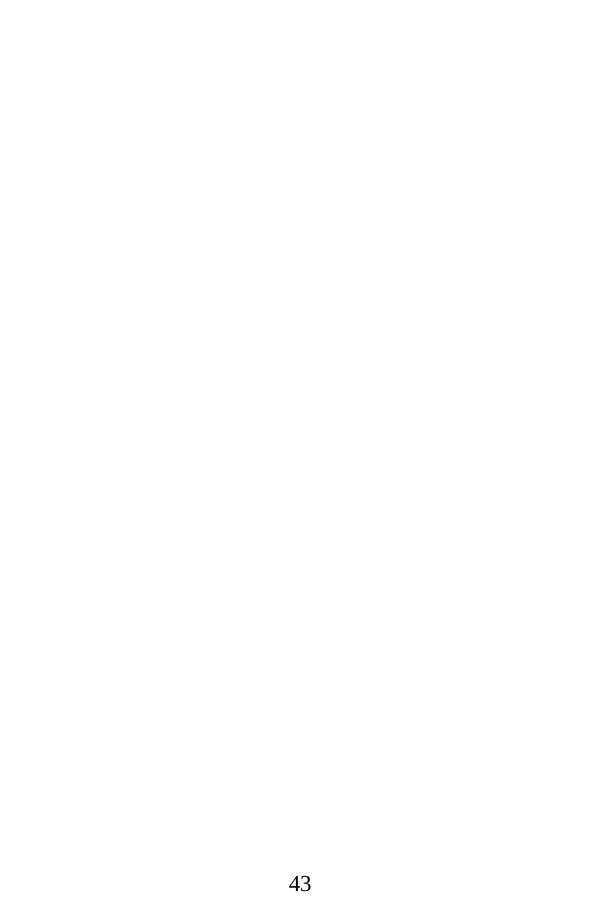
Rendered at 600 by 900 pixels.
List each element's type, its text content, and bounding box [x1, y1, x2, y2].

text I walked to Mast General, got car keys from Hannah, met GM Joey, talked about rudiments, went to the co-op, found some Bronner’s shaving soap and an NA cider, went to the Mast parking lot, drove Hannah’s car to Battery Park, idled til 4:00, paid for parking until six, sat on a bench, listened to mid cello music, went to Trade & Lore only to [37, 673, 562, 832]
text I went into S&W, didn’t see anything I liked, walked down Church Street to Mamacita’s, stood in line, ordered a very spicy burrito, ate it outside for a long time with chips & Coke. I was curious to see if anyone interesting had liked Martha Bassett’s portrait post and, indeed, Stephen Murray Music had. [37, 310, 562, 446]
text emo, overtook them at the Ingles bus stop, walked to the Hop distribution center, had a sit in the grass, heard from Molly that Dan was having his bday party on the 5th but realized I would be in Statesville with Hannah. I walked down to the roundabout, sat in the shade of the sign, talked with Sweet Pea on the phone. She said she would probably be getting lunch with coworkers. I did a chess puzzle, walked up Clingman, sat at the bus stop, upset a guy by “sitting like a baby,” walked to the Greagitheatre, had a rest, did a chess puzzle, peeked inside Bee Thai, decided it was too busy. [37, 37, 562, 310]
text I walked down to Farewell for the first time, ordered an Americano, sat on the patio, wrote in my notebook,215 did the day’s last chest puzzle, meandered through South Slope, found a cozy encampment, called Billy Keane, learned that his May 2nd gig offer would be at the Whitewater Center, agreed to do that, walked up to the corner of Hilliard and Ravenscroft, sat in the shade of a dogwood w/ petals falling on my head, texted Ryan about Bat Book, wrote.251 [37, 446, 562, 673]
